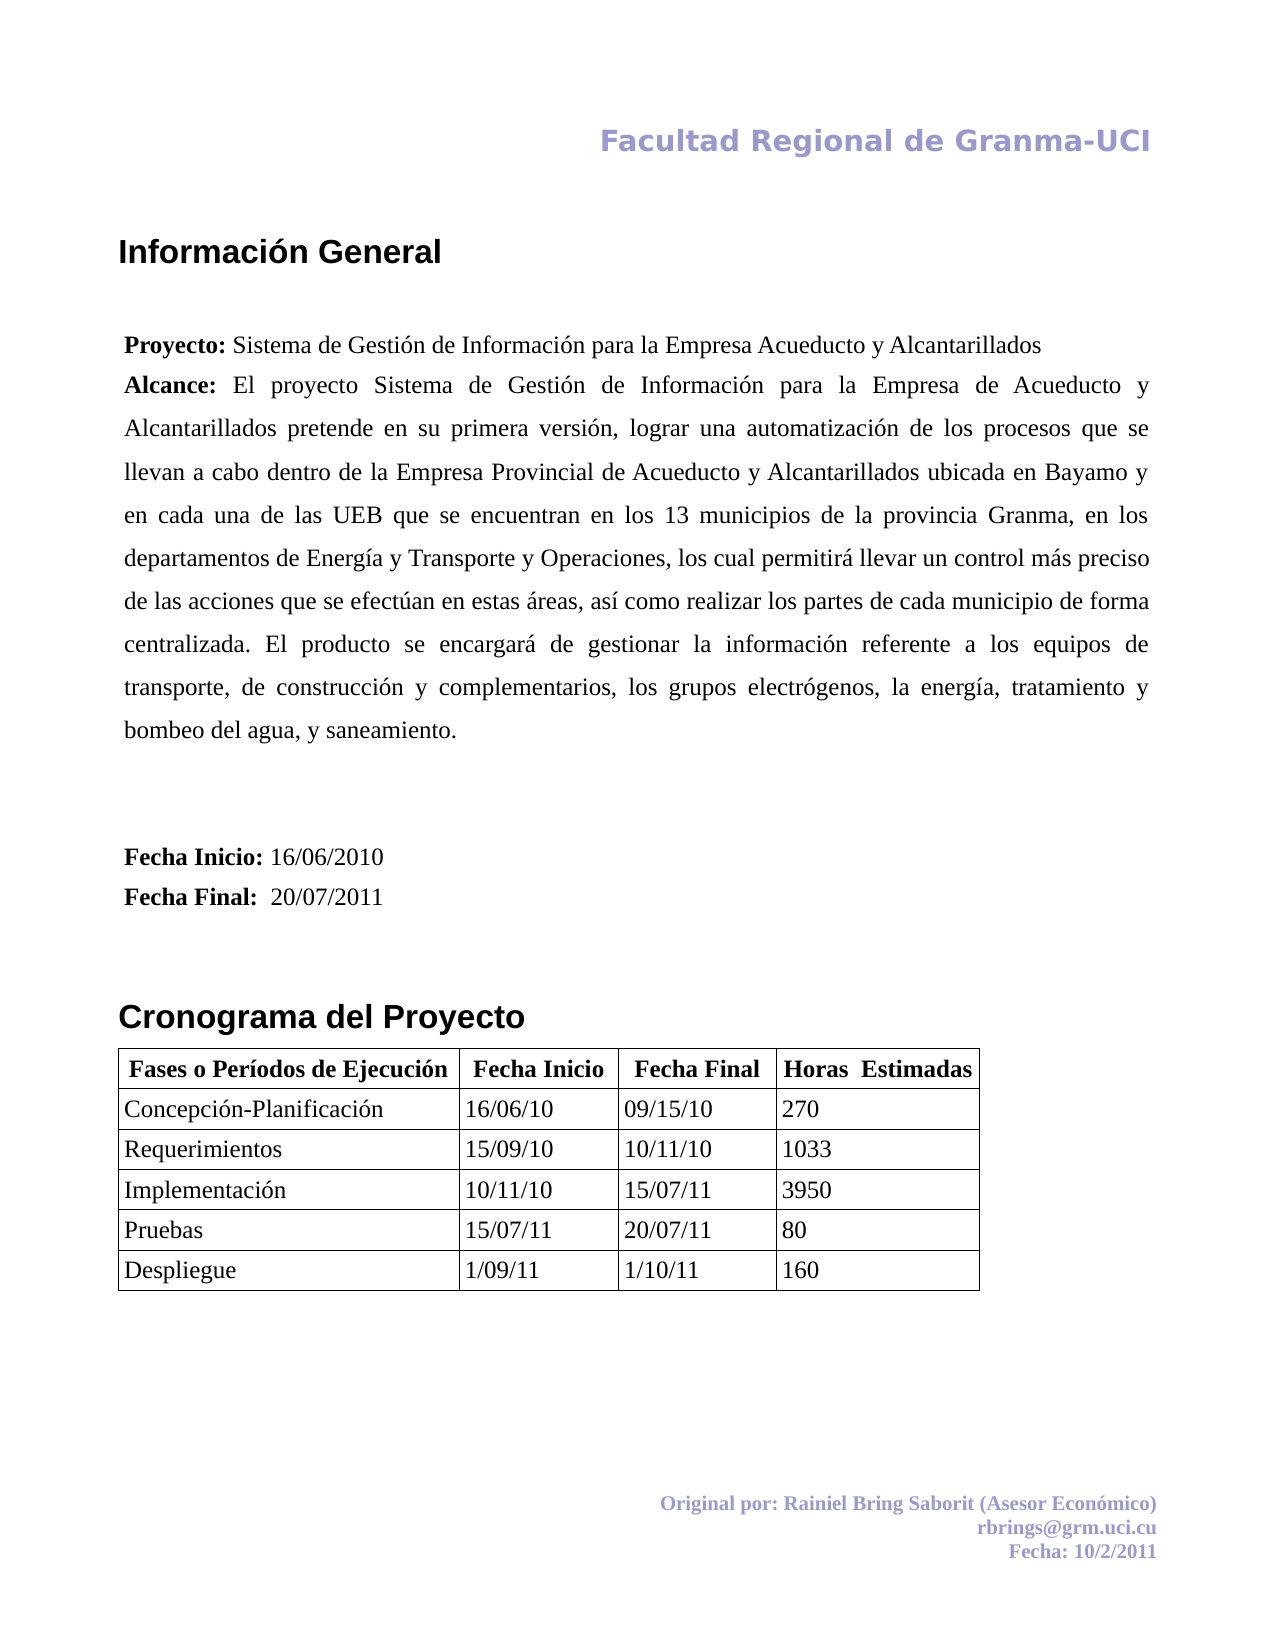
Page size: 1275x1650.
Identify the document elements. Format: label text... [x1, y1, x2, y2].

table_cell 270 [777, 1089, 979, 1129]
table_header Fecha Inicio [460, 1049, 618, 1088]
table_cell 15/09/10 [460, 1130, 618, 1169]
table_header Proyecto: Sistema de Gestión de Información para la Empresa Acueducto y Alcantarillados [118, 324, 1156, 364]
table_cell 20/07/11 [619, 1210, 776, 1249]
table_cell Fecha Final: 20/07/2011 [118, 876, 1156, 916]
table_cell 1/09/11 [460, 1251, 618, 1290]
table_cell 1/10/11 [619, 1251, 776, 1290]
subtitle Cronograma del Proyecto [118, 997, 1157, 1036]
table_header Fecha Final [619, 1049, 776, 1088]
table_cell 15/07/11 [460, 1210, 618, 1249]
table_cell 3950 [777, 1170, 979, 1209]
table_cell 15/07/11 [619, 1170, 776, 1209]
table_cell 1033 [777, 1130, 979, 1169]
table_cell 15/09/10 [619, 1089, 776, 1129]
table_cell 16/06/10 [460, 1089, 618, 1129]
table_header Fases o Períodos de Ejecución [119, 1049, 459, 1088]
table_cell Despliegue [119, 1251, 459, 1290]
table_cell 160 [777, 1251, 979, 1290]
table_cell 80 [777, 1210, 979, 1249]
table_cell Fecha Inicio: 16/06/2010 [118, 836, 1156, 876]
table_cell 10/11/10 [460, 1170, 618, 1209]
table_cell Pruebas [119, 1210, 459, 1249]
table_header Horas Estimadas [777, 1049, 979, 1088]
subtitle Información General [118, 232, 1157, 271]
table_cell Concepción-Planificación [119, 1089, 459, 1129]
table_cell Implementación [119, 1170, 459, 1209]
table_cell 10/11/10 [619, 1130, 776, 1169]
table_cell Requerimientos [119, 1130, 459, 1169]
table_cell Alcance: El proyecto Sistema de Gestión de Información para la Empresa de Acueducto y Alcantarillados pretende en su primera versión, lograr una automatización de los procesos que se llevan a cabo dentro de la Empresa Provincial de Acueducto y Alcantarillados ubicada en Bayamo y en cada una de las UEB que se encuentran en los 13 municipios de la provincia Granma, en los departamentos de Energía y Transporte y Operaciones, los cual permitirá llevar un control más preciso de las acciones que se efectúan en estas áreas, así como realizar los partes de cada municipio de forma centralizada. El producto se encargará de gestionar la información referente a los equipos de transporte, de construcción y complementarios, los grupos electrógenos, la energía, tratamiento y bombeo del agua, y saneamiento. [118, 365, 1156, 836]
